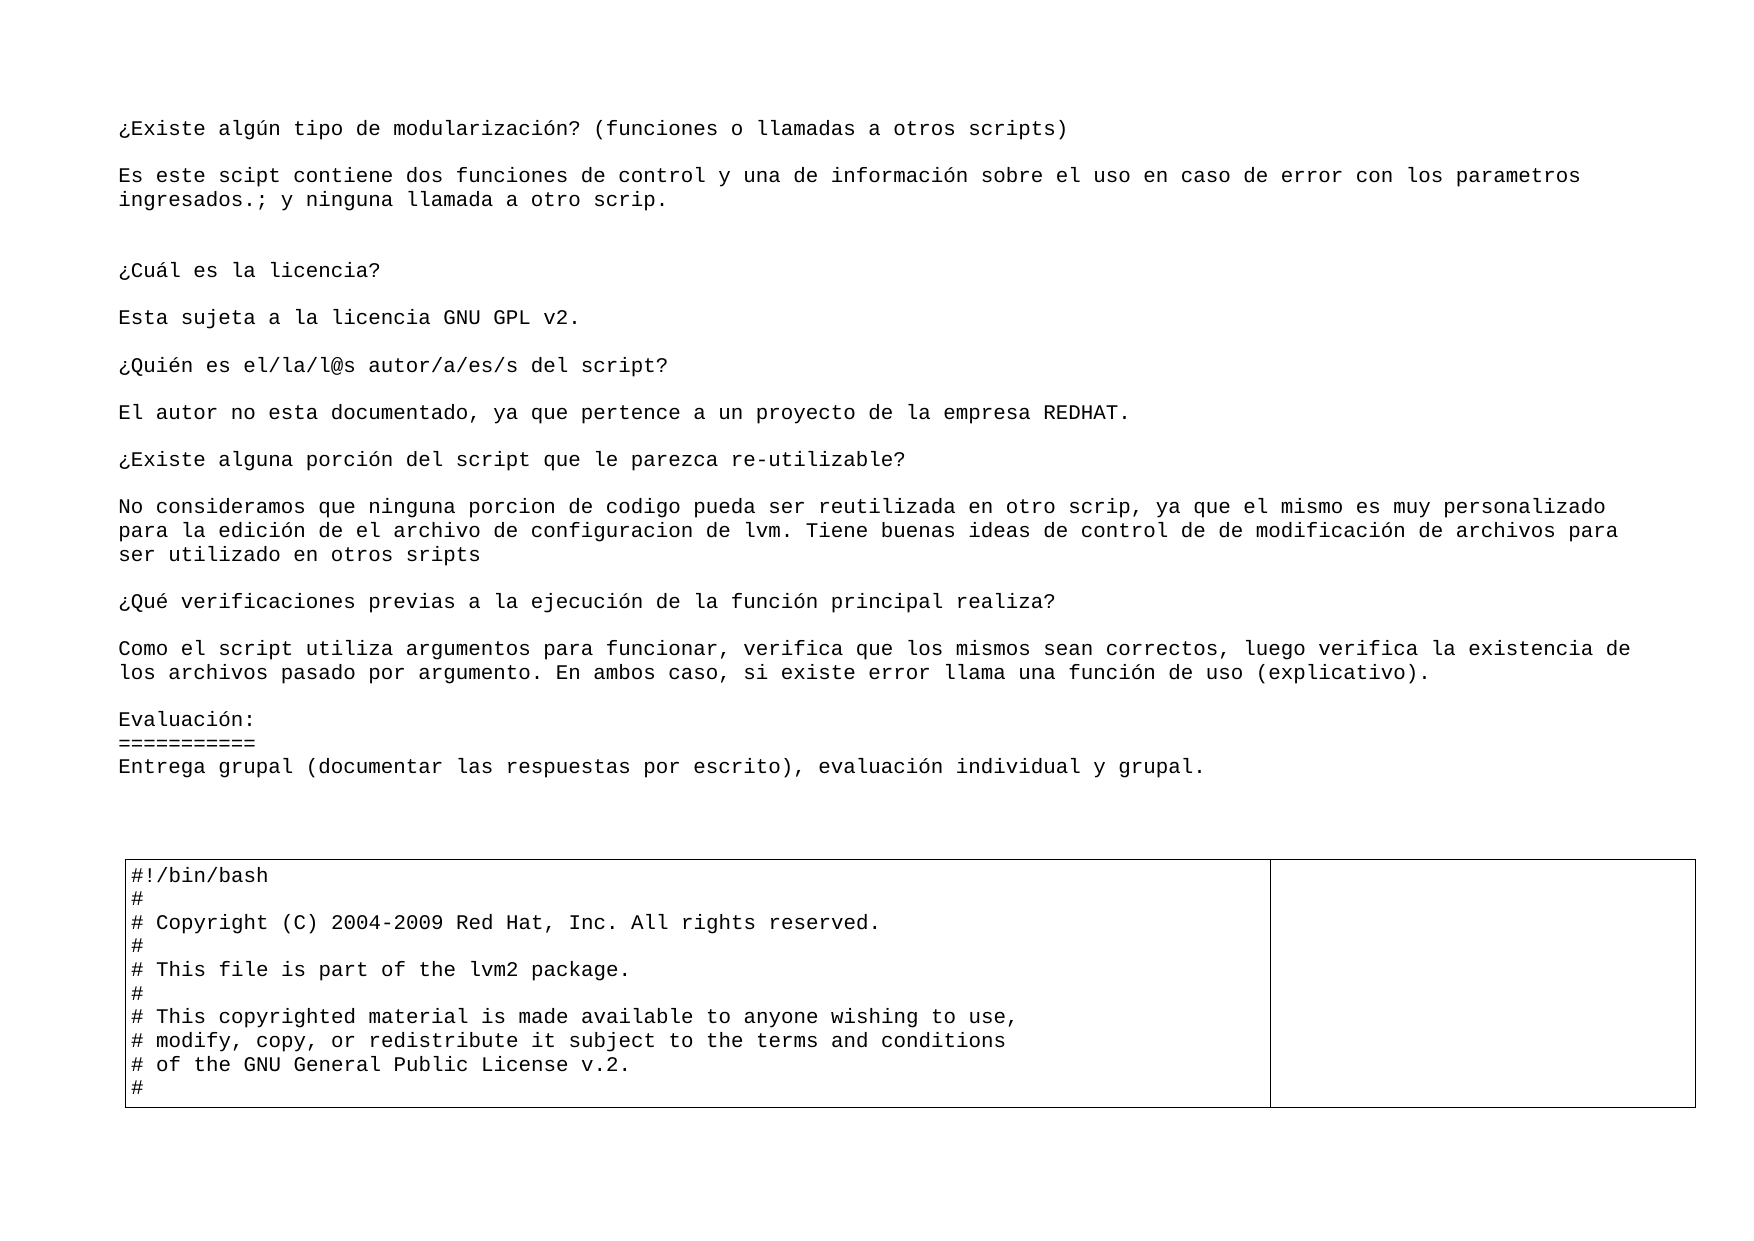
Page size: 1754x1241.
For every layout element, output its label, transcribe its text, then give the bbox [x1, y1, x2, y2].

text =========== [118, 733, 1636, 757]
text ¿Quién es el/la/l@s autor/a/es/s del script? [118, 354, 1636, 378]
table_header #!/bin/bash # # Copyright (C) 2004-2009 Red Hat, Inc. All rights reserved. # # This file is part of the lvm2 package. # # This copyrighted material is made available to anyone wishing to use, # modify, copy, or redistribute it subject to the terms and conditions # of the GNU General Public License v.2. # [126, 860, 1270, 1107]
text No consideramos que ninguna porcion de codigo pueda ser reutilizada en otro scrip, ya que el mismo es muy personalizado para la edición de el archivo de configuracion de lvm. Tiene buenas ideas de control de de modificación de archivos para ser utilizado en otros sripts [118, 496, 1636, 567]
text Evaluación: [118, 709, 1636, 733]
text ¿Existe algún tipo de modularización? (funciones o llamadas a otros scripts) [118, 118, 1636, 142]
text Es este scipt contiene dos funciones de control y una de información sobre el uso en caso de error con los parametros ingresados.; y ninguna llamada a otro scrip. [118, 165, 1636, 213]
text ¿Cuál es la licencia? [118, 260, 1636, 284]
text Entrega grupal (documentar las respuestas por escrito), evaluación individual y grupal. [118, 757, 1636, 780]
text Como el script utiliza argumentos para funcionar, verifica que los mismos sean correctos, luego verifica la existencia de los archivos pasado por argumento. En ambos caso, si existe error llama una función de uso (explicativo). [118, 638, 1636, 686]
text ¿Existe alguna porción del script que le parezca re-utilizable? [118, 449, 1636, 473]
text ¿Qué verificaciones previas a la ejecución de la función principal realiza? [118, 591, 1636, 615]
table_header [1271, 860, 1695, 1107]
text El autor no esta documentado, ya que pertence a un proyecto de la empresa REDHAT. [118, 402, 1636, 426]
text Esta sujeta a la licencia GNU GPL v2. [118, 307, 1636, 331]
